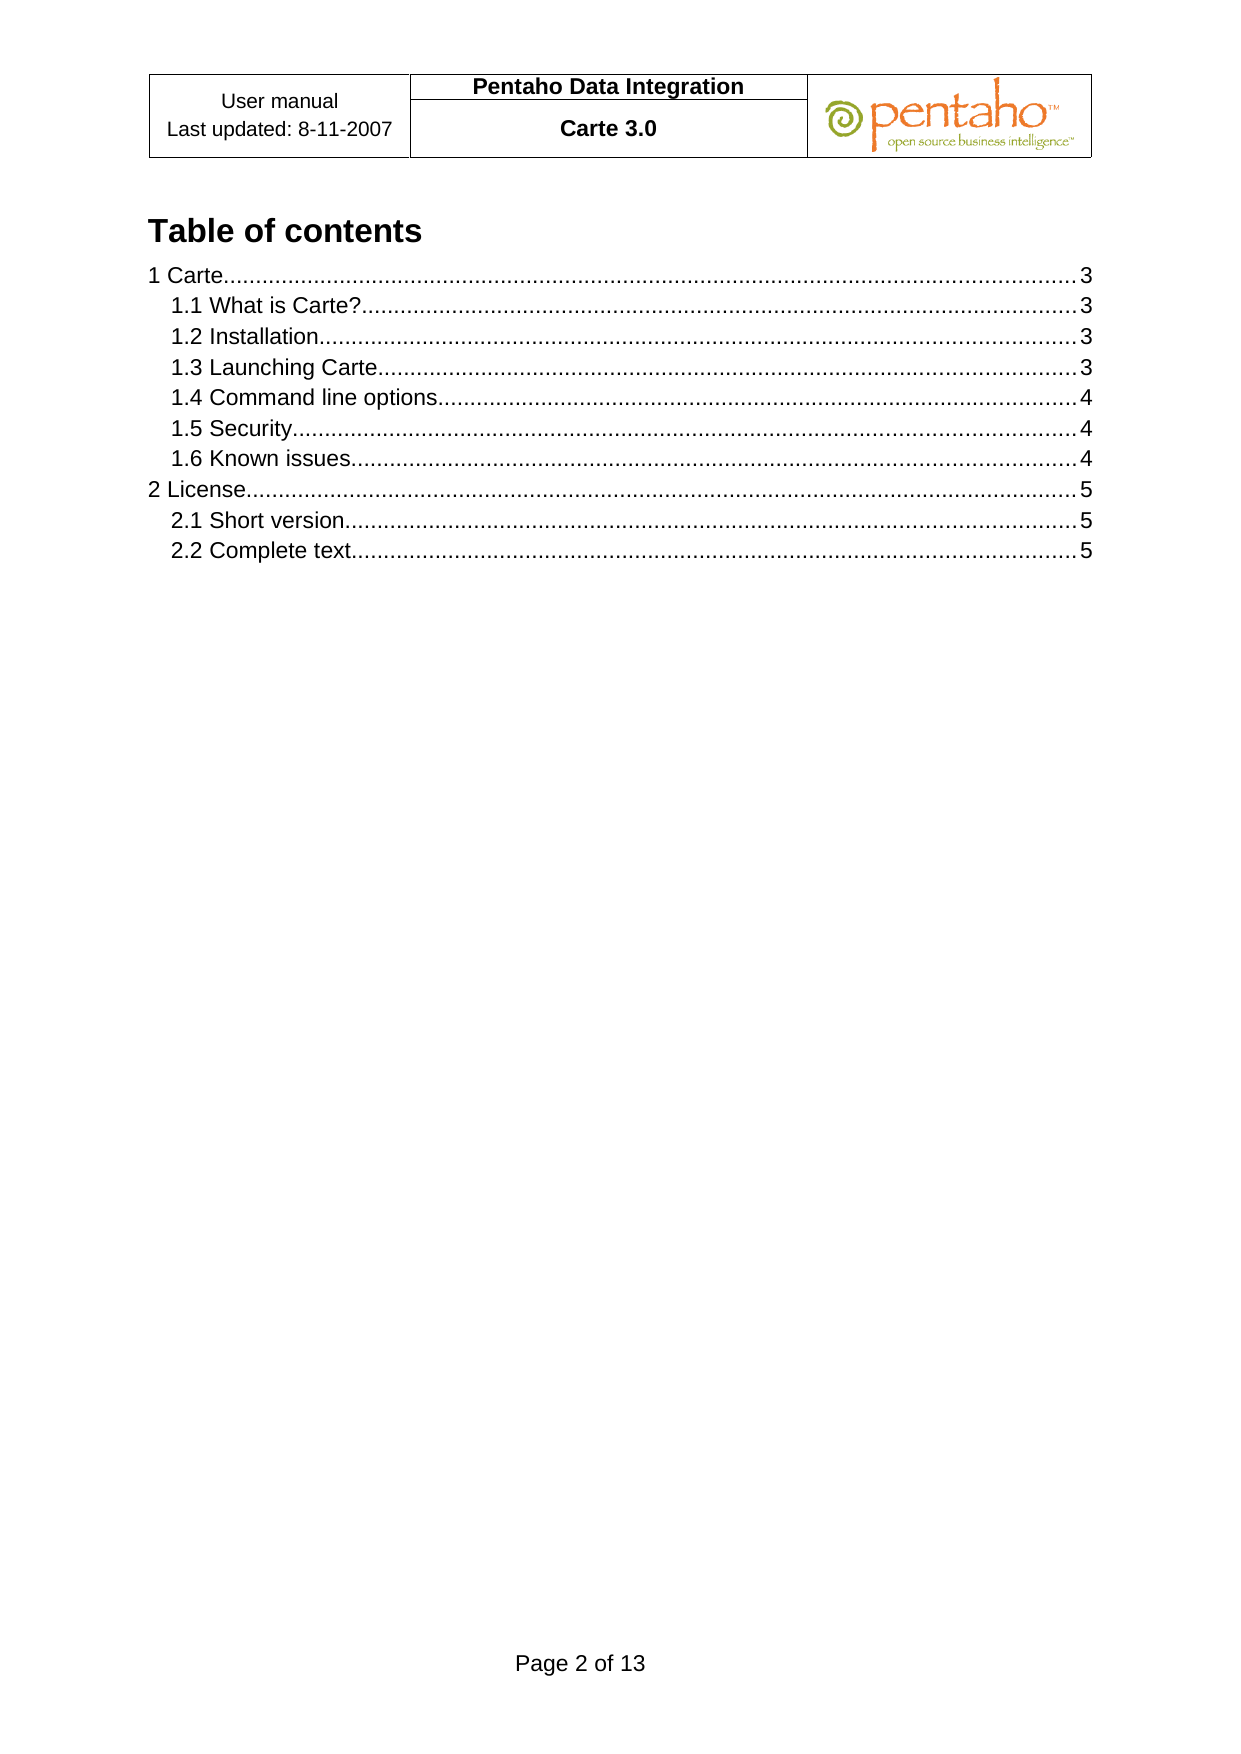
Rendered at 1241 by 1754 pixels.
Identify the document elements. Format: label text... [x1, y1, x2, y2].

text 2.1 Short version 5 [171, 507, 1092, 533]
text 1.5 Security 4 [171, 415, 1092, 441]
text 2 License 5 [148, 477, 1092, 502]
subtitle Table of contents [148, 213, 1092, 250]
text 1.2 Installation 3 [171, 323, 1092, 349]
text 1.4 Command line options 4 [171, 385, 1092, 410]
text 1 Carte 3 [148, 262, 1092, 288]
text 1.6 Known issues 4 [171, 446, 1092, 472]
text 1.1 What is Carte? 3 [171, 293, 1092, 318]
text 1.3 Launching Carte 3 [171, 354, 1092, 380]
text 2.2 Complete text 5 [171, 538, 1092, 563]
